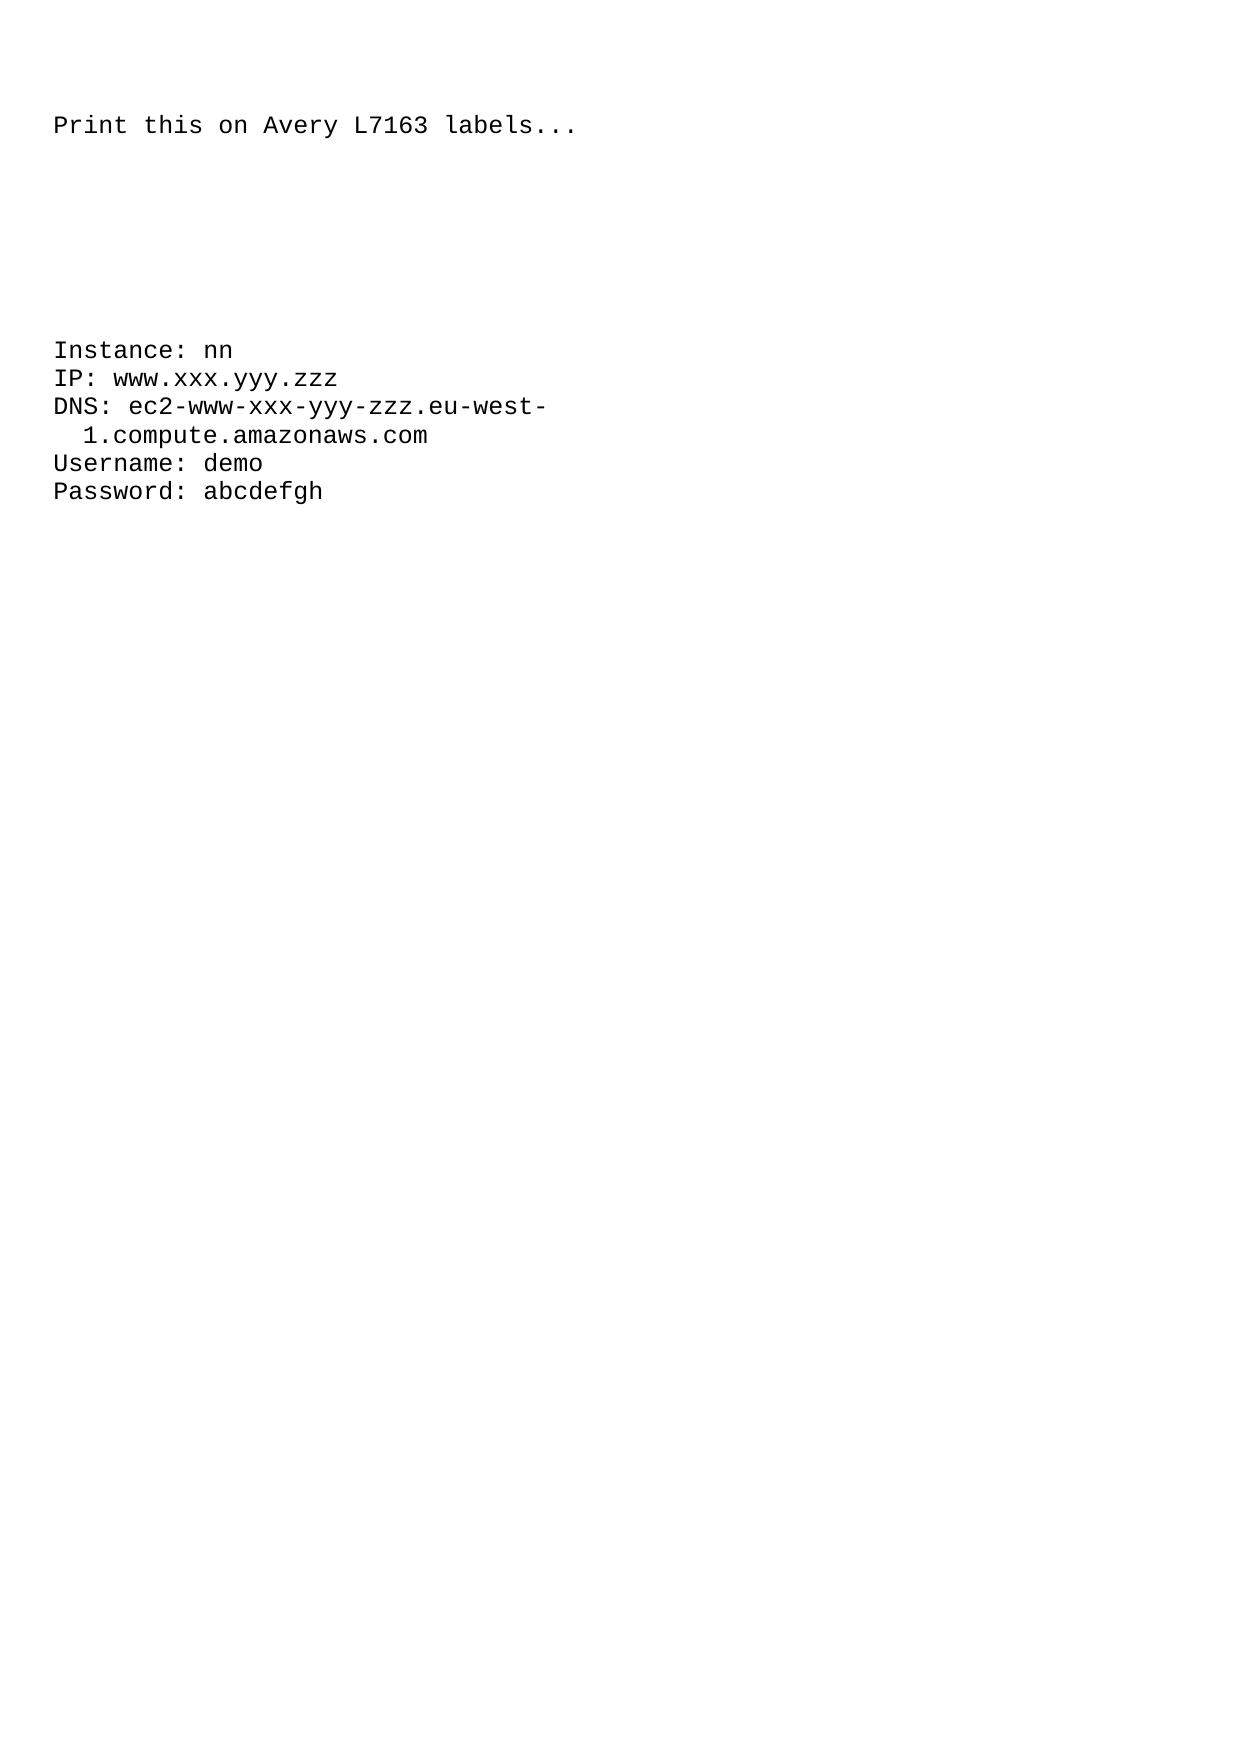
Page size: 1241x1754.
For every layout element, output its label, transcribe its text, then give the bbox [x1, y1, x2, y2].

table_cell [612, 314, 628, 538]
table_header [628, 89, 1211, 313]
table_header Print this on Avery L7163 labels... [30, 89, 612, 313]
table_cell [628, 764, 1211, 988]
table_cell [30, 1439, 612, 1663]
table_cell [628, 1439, 1211, 1663]
table_cell [30, 989, 612, 1213]
table_cell [628, 314, 1211, 538]
table_cell [628, 1214, 1211, 1438]
table_cell [30, 1214, 612, 1438]
table_cell [612, 764, 628, 988]
table_cell [612, 1439, 628, 1663]
table_header [612, 89, 628, 313]
table_cell [612, 1214, 628, 1438]
table_cell [30, 764, 612, 988]
table_cell Instance: nn IP: www.xxx.yyy.zzz DNS: ec2-www-xxx-yyy-zzz.eu-west-1.compute.amazonaws.com Username: demo Password: abcdefgh [30, 314, 612, 538]
table_cell [612, 989, 628, 1213]
table_cell [30, 539, 612, 763]
table_cell [612, 539, 628, 763]
table_cell [628, 539, 1211, 763]
table_cell [628, 989, 1211, 1213]
